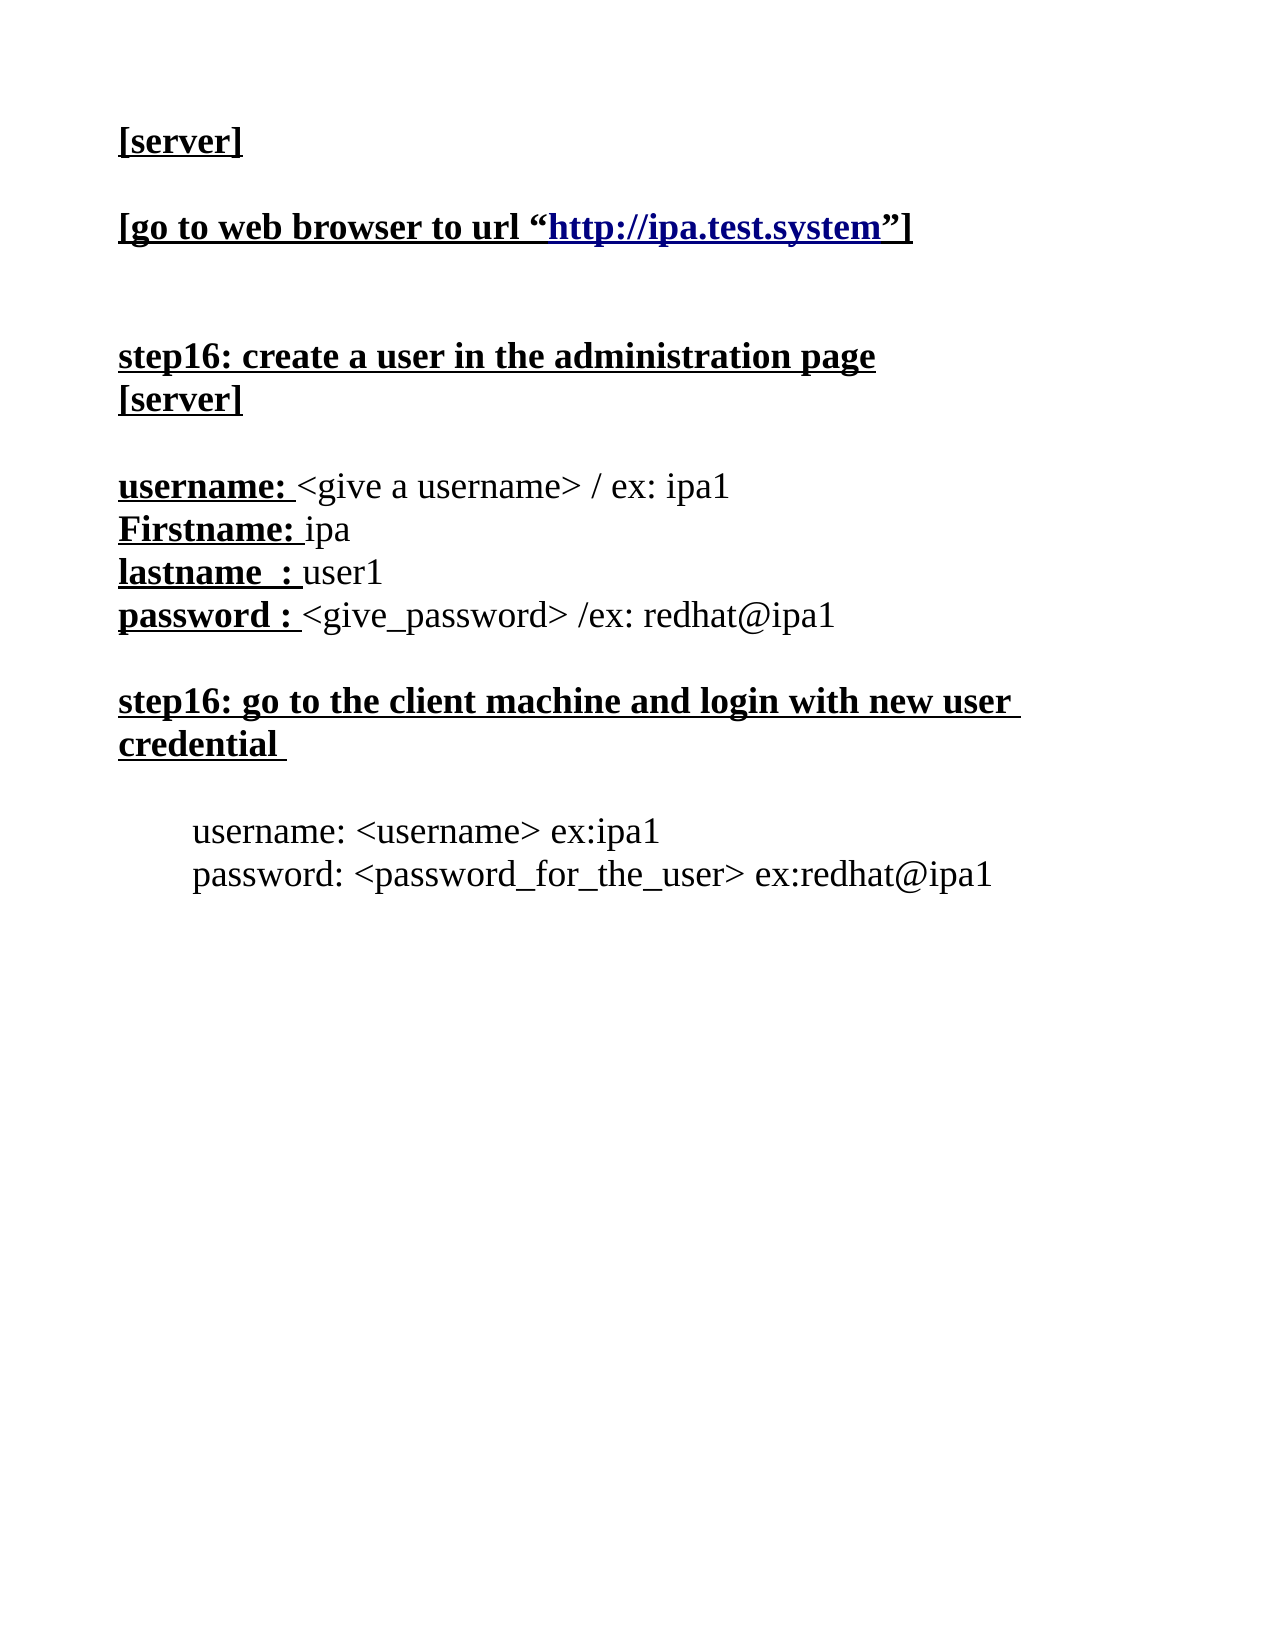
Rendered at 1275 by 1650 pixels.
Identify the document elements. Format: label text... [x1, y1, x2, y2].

text password : <give_password> /ex: redhat@ipa1 [118, 592, 1157, 636]
text password: <password_for_the_user> ex:redhat@ipa1 [118, 851, 1157, 894]
text [server] [118, 377, 1157, 420]
text username: <username> ex:ipa1 [118, 808, 1157, 851]
text lastname : user1 [118, 549, 1157, 592]
text [server] [118, 118, 1157, 161]
text Firstname: ipa [118, 506, 1157, 549]
text username: <give a username> / ex: ipa1 [118, 463, 1157, 506]
text step16: go to the client machine and login with new user credential [118, 679, 1157, 765]
text step16: create a user in the administration page [118, 334, 1157, 377]
text [go to web browser to url “http://ipa.test.system”] [118, 204, 1157, 247]
